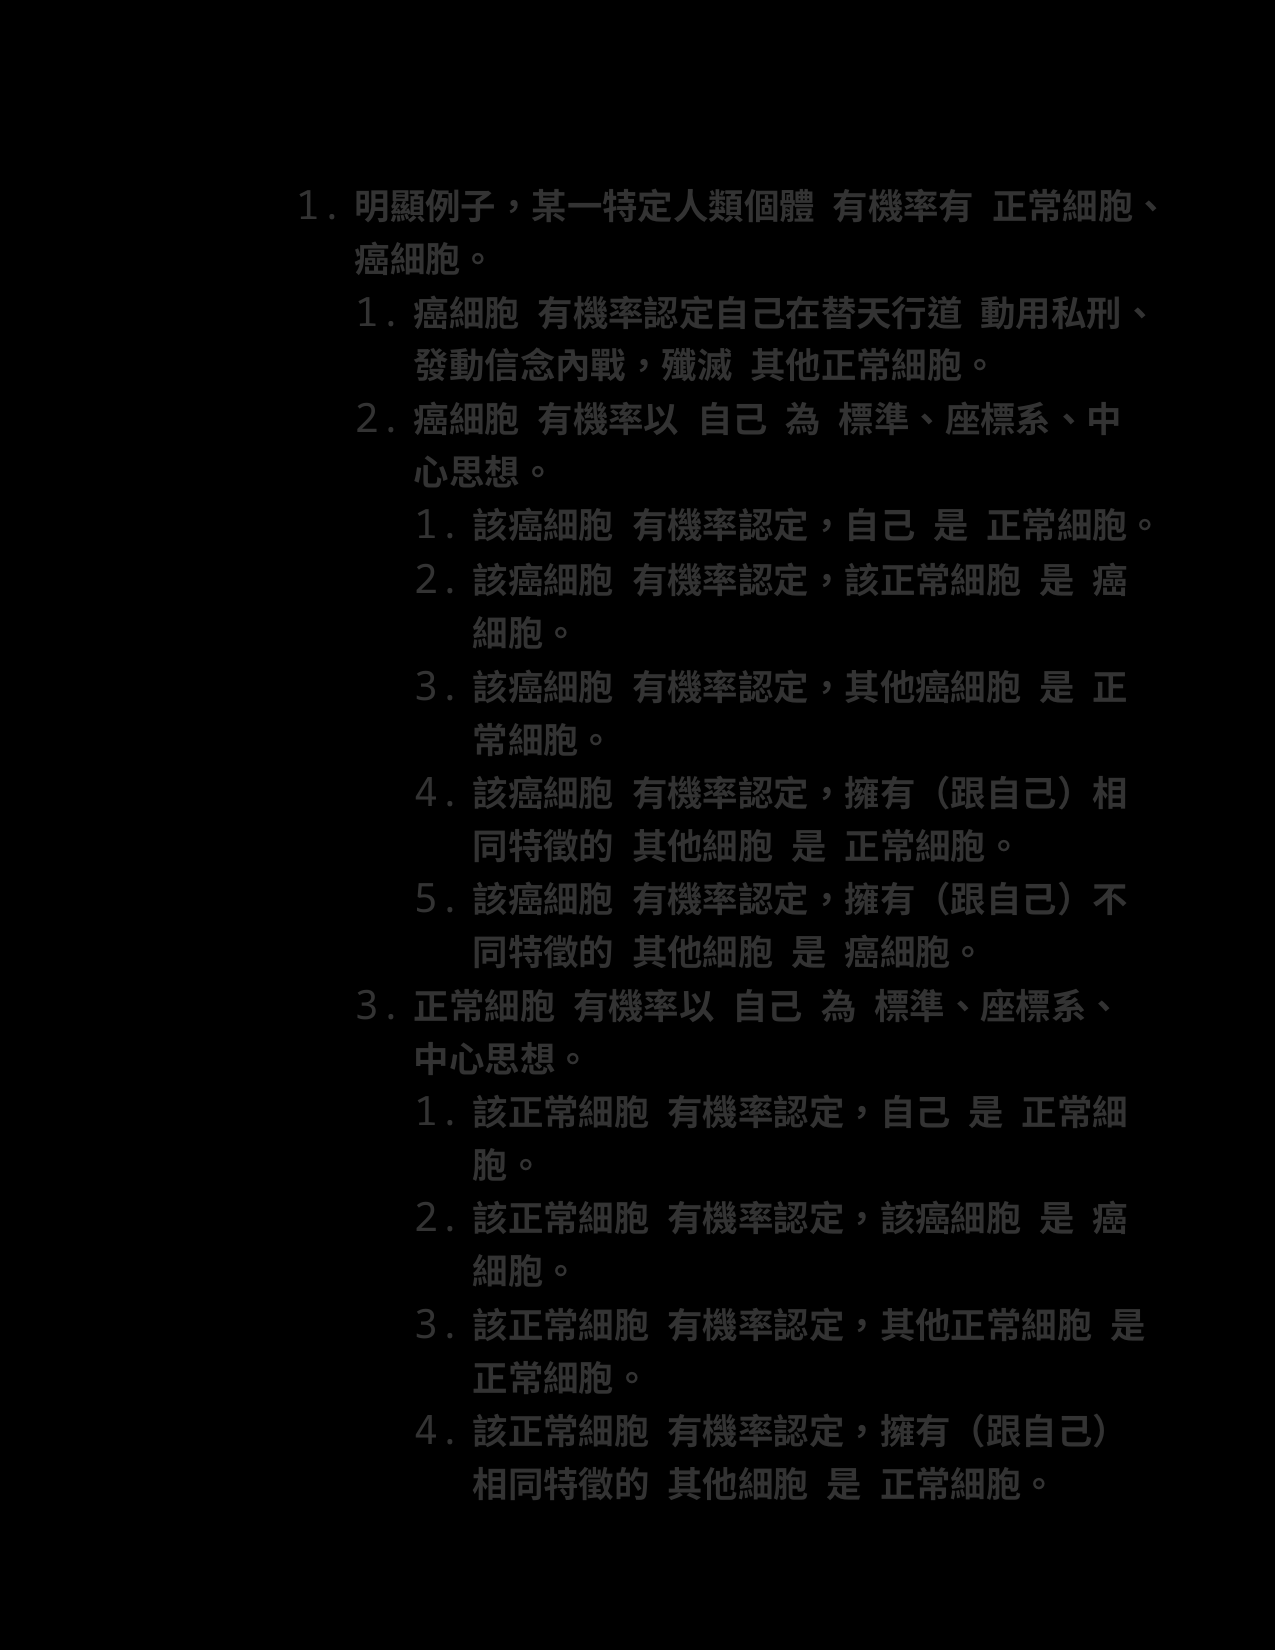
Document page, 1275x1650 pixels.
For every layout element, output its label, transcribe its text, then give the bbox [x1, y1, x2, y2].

list 該癌細胞 有機率認定，擁有（跟自己）相同特徵的 其他細胞 是 正常細胞。 [413, 763, 1157, 869]
list 該癌細胞 有機率認定，自己 是 正常細胞。 [413, 495, 1157, 551]
list 該正常細胞 有機率認定，自己 是 正常細胞。 [413, 1082, 1157, 1189]
list 該正常細胞 有機率認定，擁有（跟自己）相同特徵的 其他細胞 是 正常細胞。 [413, 1401, 1157, 1508]
list 正常細胞 有機率以 自己 為 標準、座標系、中心思想。 [354, 976, 1157, 1082]
list 該癌細胞 有機率認定，擁有（跟自己）不同特徵的 其他細胞 是 癌細胞。 [413, 869, 1157, 976]
list 該正常細胞 有機率認定，其他正常細胞 是 正常細胞。 [413, 1295, 1157, 1401]
list 明顯例子，某一特定人類個體 有機率有 正常細胞、癌細胞。 [295, 176, 1157, 283]
list 該正常細胞 有機率認定，該癌細胞 是 癌細胞。 [413, 1189, 1157, 1295]
list 癌細胞 有機率以 自己 為 標準、座標系、中心思想。 [354, 389, 1157, 495]
list 該癌細胞 有機率認定，其他癌細胞 是 正常細胞。 [413, 657, 1157, 763]
list 該癌細胞 有機率認定，該正常細胞 是 癌細胞。 [413, 551, 1157, 657]
list 癌細胞 有機率認定自己在替天行道 動用私刑、發動信念內戰，殲滅 其他正常細胞。 [354, 283, 1157, 389]
